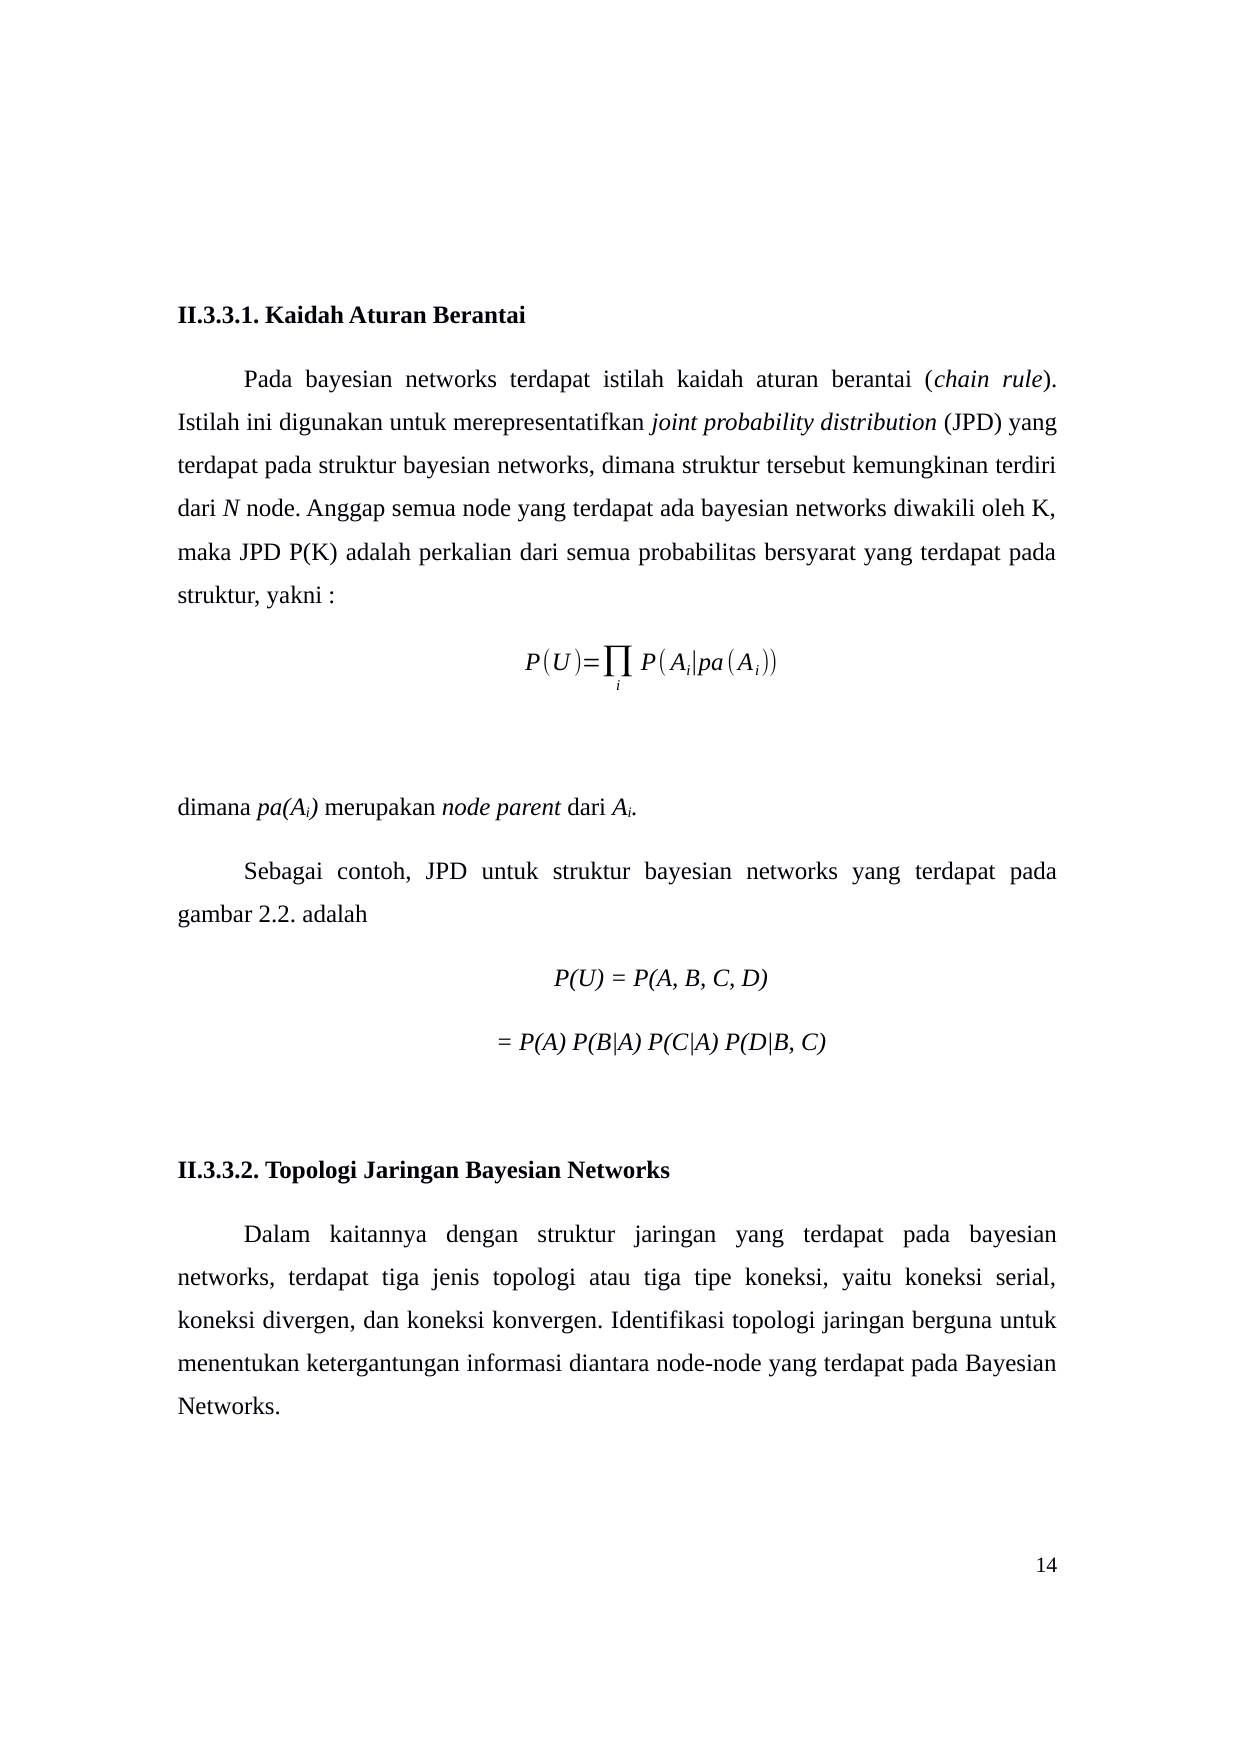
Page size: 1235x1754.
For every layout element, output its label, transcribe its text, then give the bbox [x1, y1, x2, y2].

text P(U) = P(A, B, C, D) [177, 963, 1057, 992]
subtitle Kaidah Aturan Berantai [177, 300, 1057, 329]
text Dalam kaitannya dengan struktur jaringan yang terdapat pada bayesian networks, terdapat tiga jenis topologi atau tiga tipe koneksi, yaitu koneksi serial, koneksi divergen, dan koneksi konvergen. Identifikasi topologi jaringan berguna untuk menentukan ketergantungan informasi diantara node-node yang terdapat pada Bayesian Networks. [177, 1219, 1057, 1420]
text Sebagai contoh, JPD untuk struktur bayesian networks yang terdapat pada gambar 2.2. adalah [177, 856, 1057, 928]
text Pada bayesian networks terdapat istilah kaidah aturan berantai (chain rule). Istilah ini digunakan untuk merepresentatifkan joint probability distribution (JPD) yang terdapat pada struktur bayesian networks, dimana struktur tersebut kemungkinan terdiri dari N node. Anggap semua node yang terdapat ada bayesian networks diwakili oleh K, maka JPD P(K) adalah perkalian dari semua probabilitas bersyarat yang terdapat pada struktur, yakni : [177, 364, 1057, 608]
text = P(A) P(B|A) P(C|A) P(D|B, C) [177, 1027, 1057, 1056]
subtitle Topologi Jaringan Bayesian Networks [177, 1155, 1057, 1184]
text dimana pa(Ai) merupakan node parent dari Ai. [177, 792, 1057, 821]
